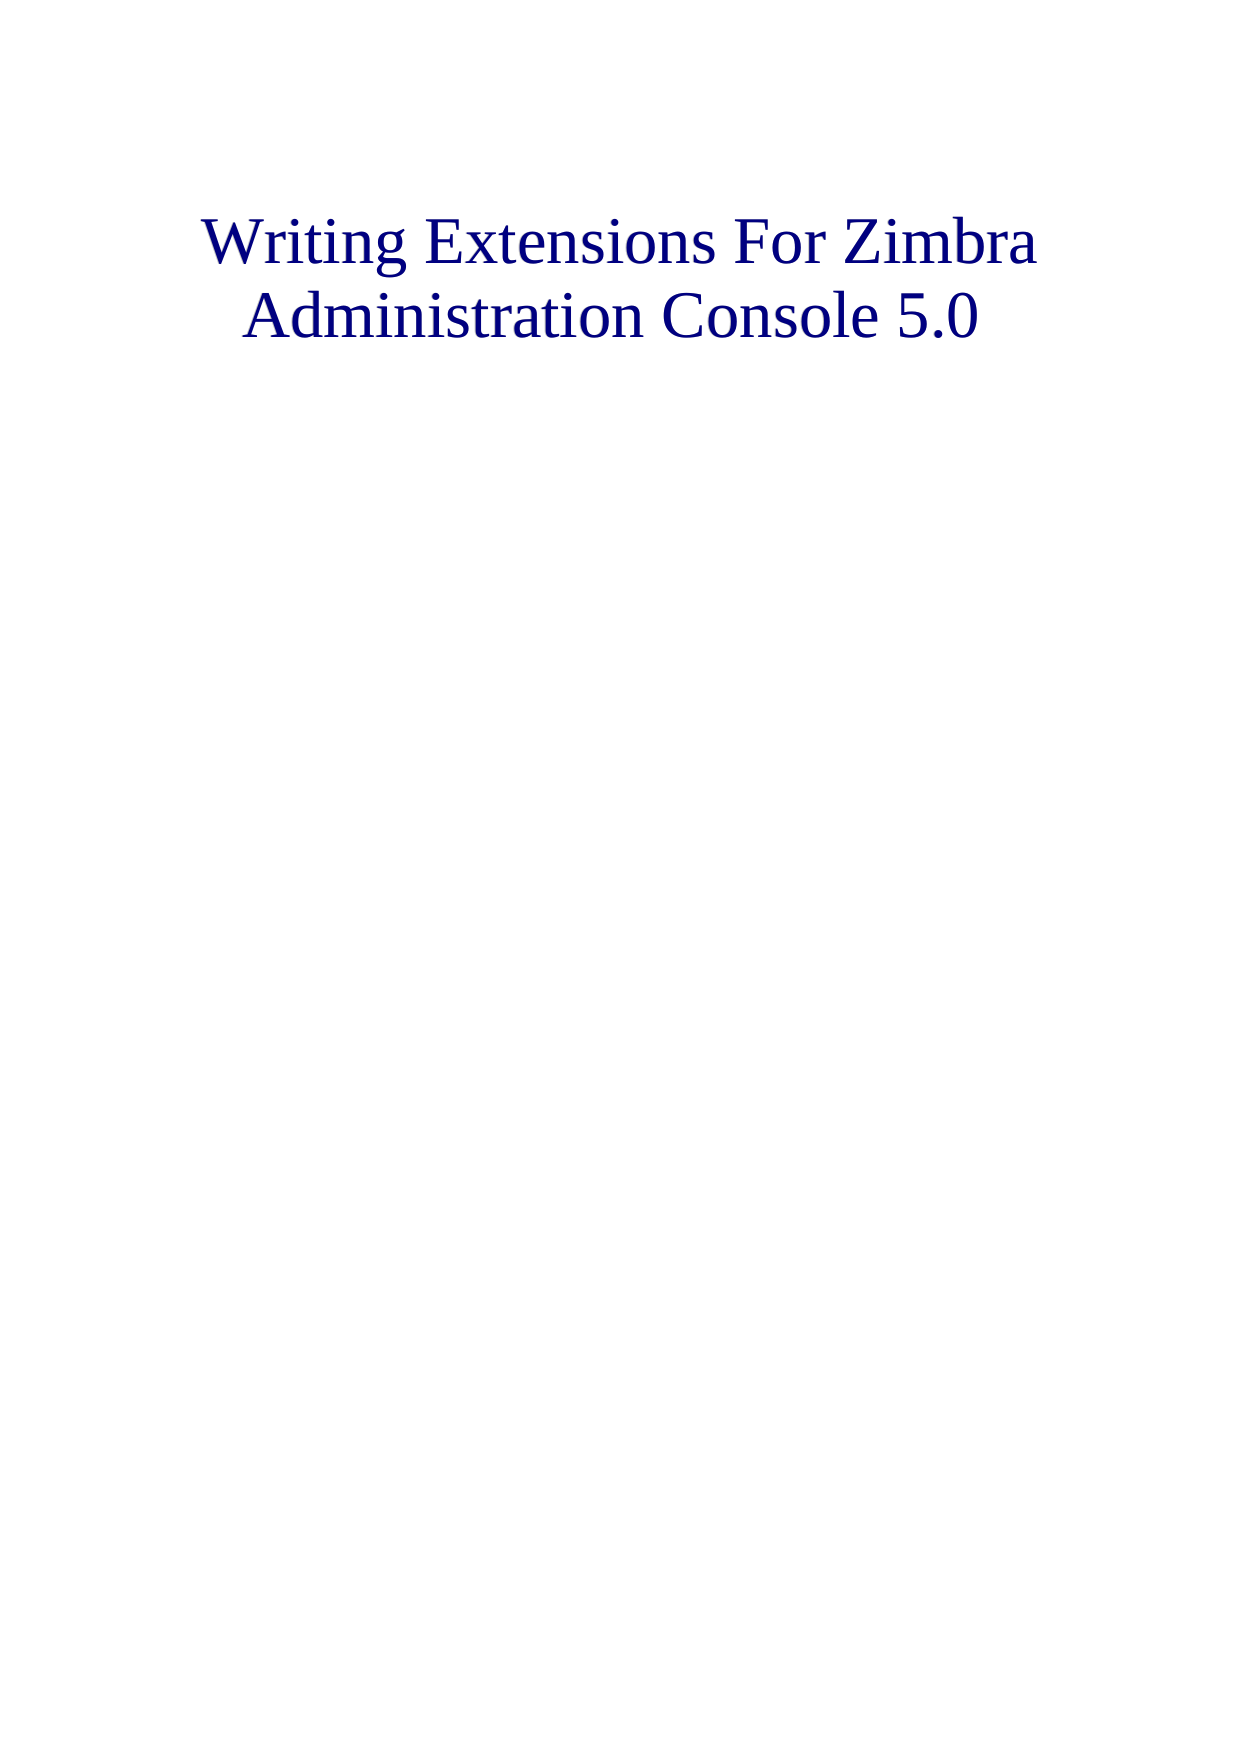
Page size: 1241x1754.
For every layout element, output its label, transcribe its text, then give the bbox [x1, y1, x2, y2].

title Writing Extensions for Zimbra Administration Console 5.0 [177, 204, 1063, 352]
